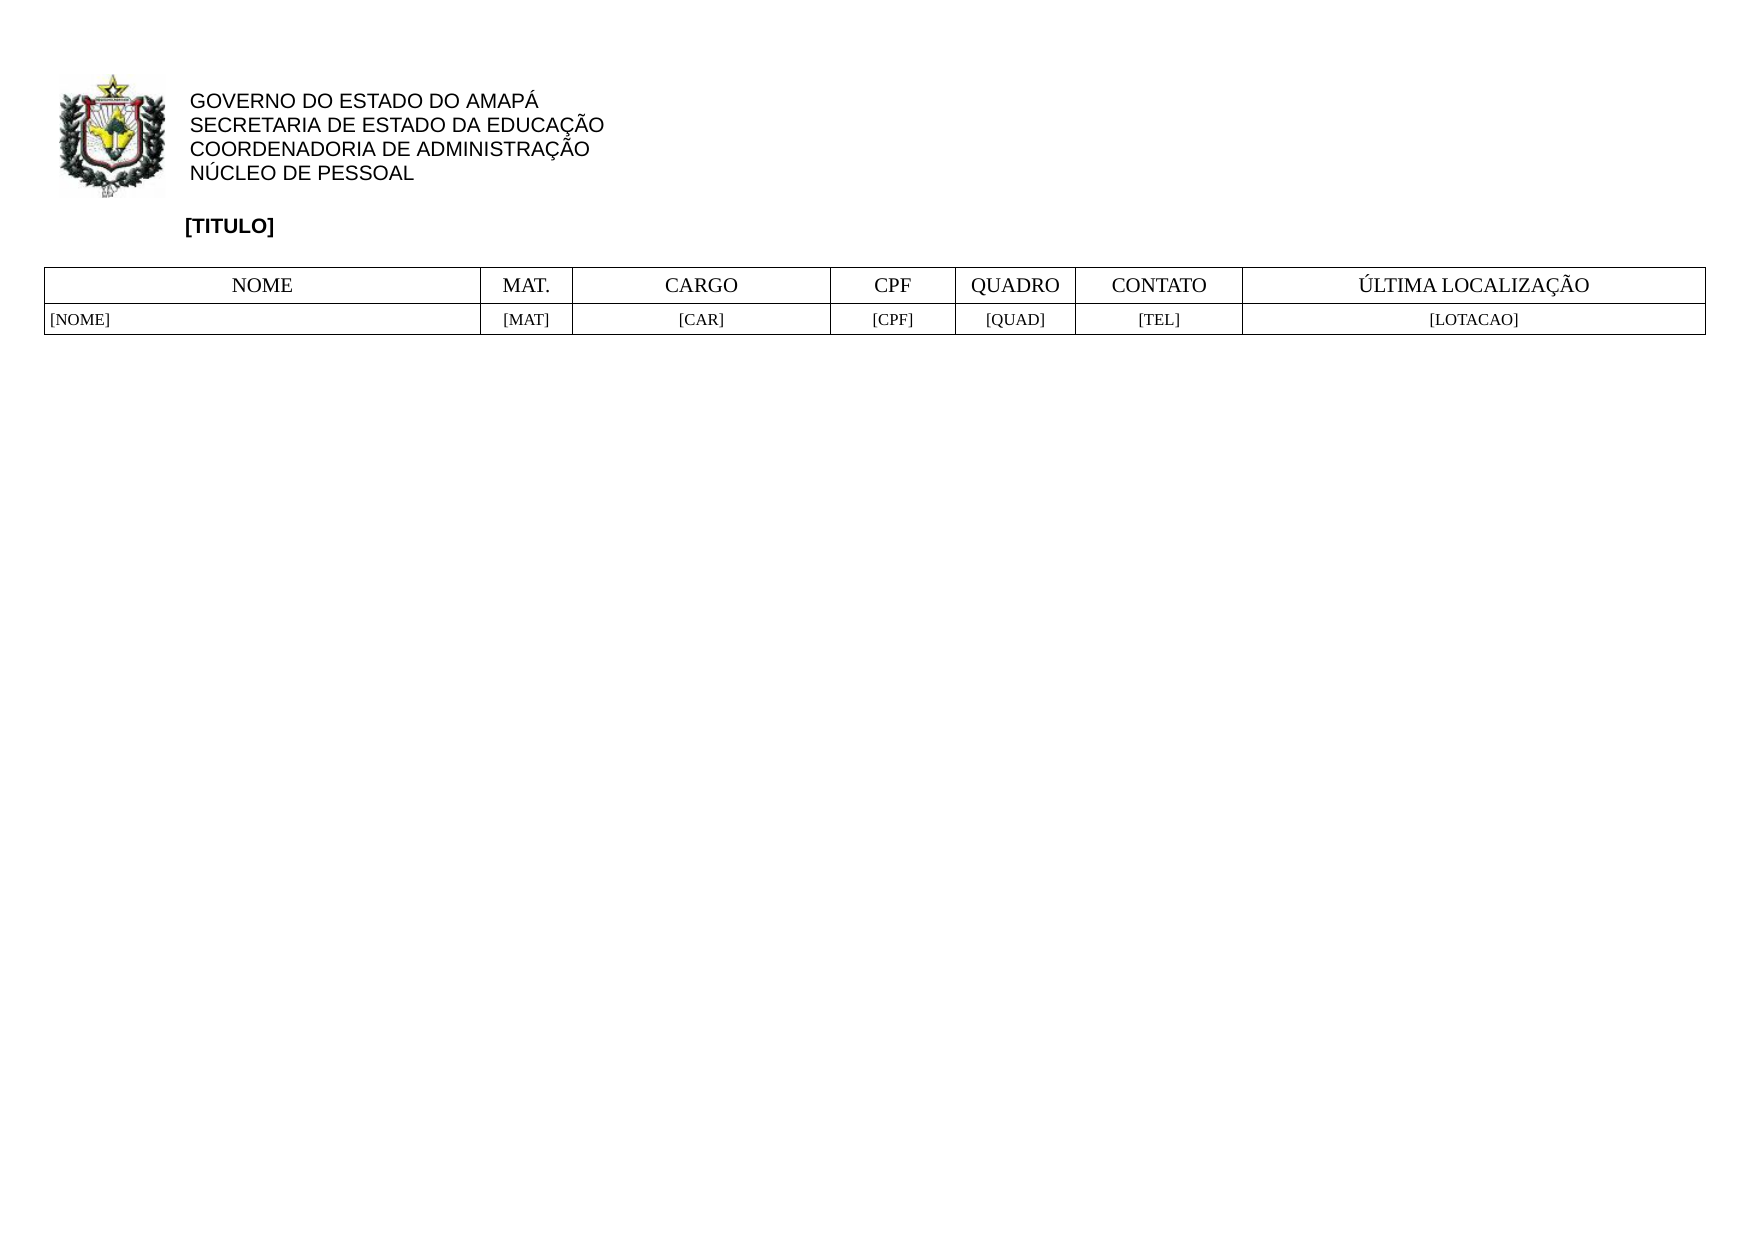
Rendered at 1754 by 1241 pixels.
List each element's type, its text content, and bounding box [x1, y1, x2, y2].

picture [59, 74, 166, 198]
table_header MAT. [481, 268, 572, 303]
table_header ÚLTIMA LOCALIZAÇÃO [1243, 268, 1705, 303]
table_header GOVERNO DO ESTADO DO AMAPÁ SECRETARIA DE ESTADO DA EDUCAÇÃO COORDENADORIA DE ADMINISTRAÇÃO NÚCLEO DE PESSOAL [183, 83, 902, 190]
table_header [902, 83, 1710, 190]
table_cell [CAR] [573, 304, 830, 334]
text [TITULO] [44, 214, 1710, 238]
table_cell [QUAD] [956, 304, 1075, 334]
table_header CONTATO [1076, 268, 1242, 303]
table_cell [TEL] [1076, 304, 1242, 334]
table_cell [CPF] [831, 304, 955, 334]
table_header NOME [45, 268, 480, 303]
table_cell [MAT] [481, 304, 572, 334]
table_header [167, 83, 183, 190]
table_cell [LOTACAO] [1243, 304, 1705, 334]
table_header [44, 83, 58, 190]
table_header CARGO [573, 268, 830, 303]
table_header CPF [831, 268, 955, 303]
table_cell [NOME] [45, 304, 480, 334]
table_header QUADRO [956, 268, 1075, 303]
